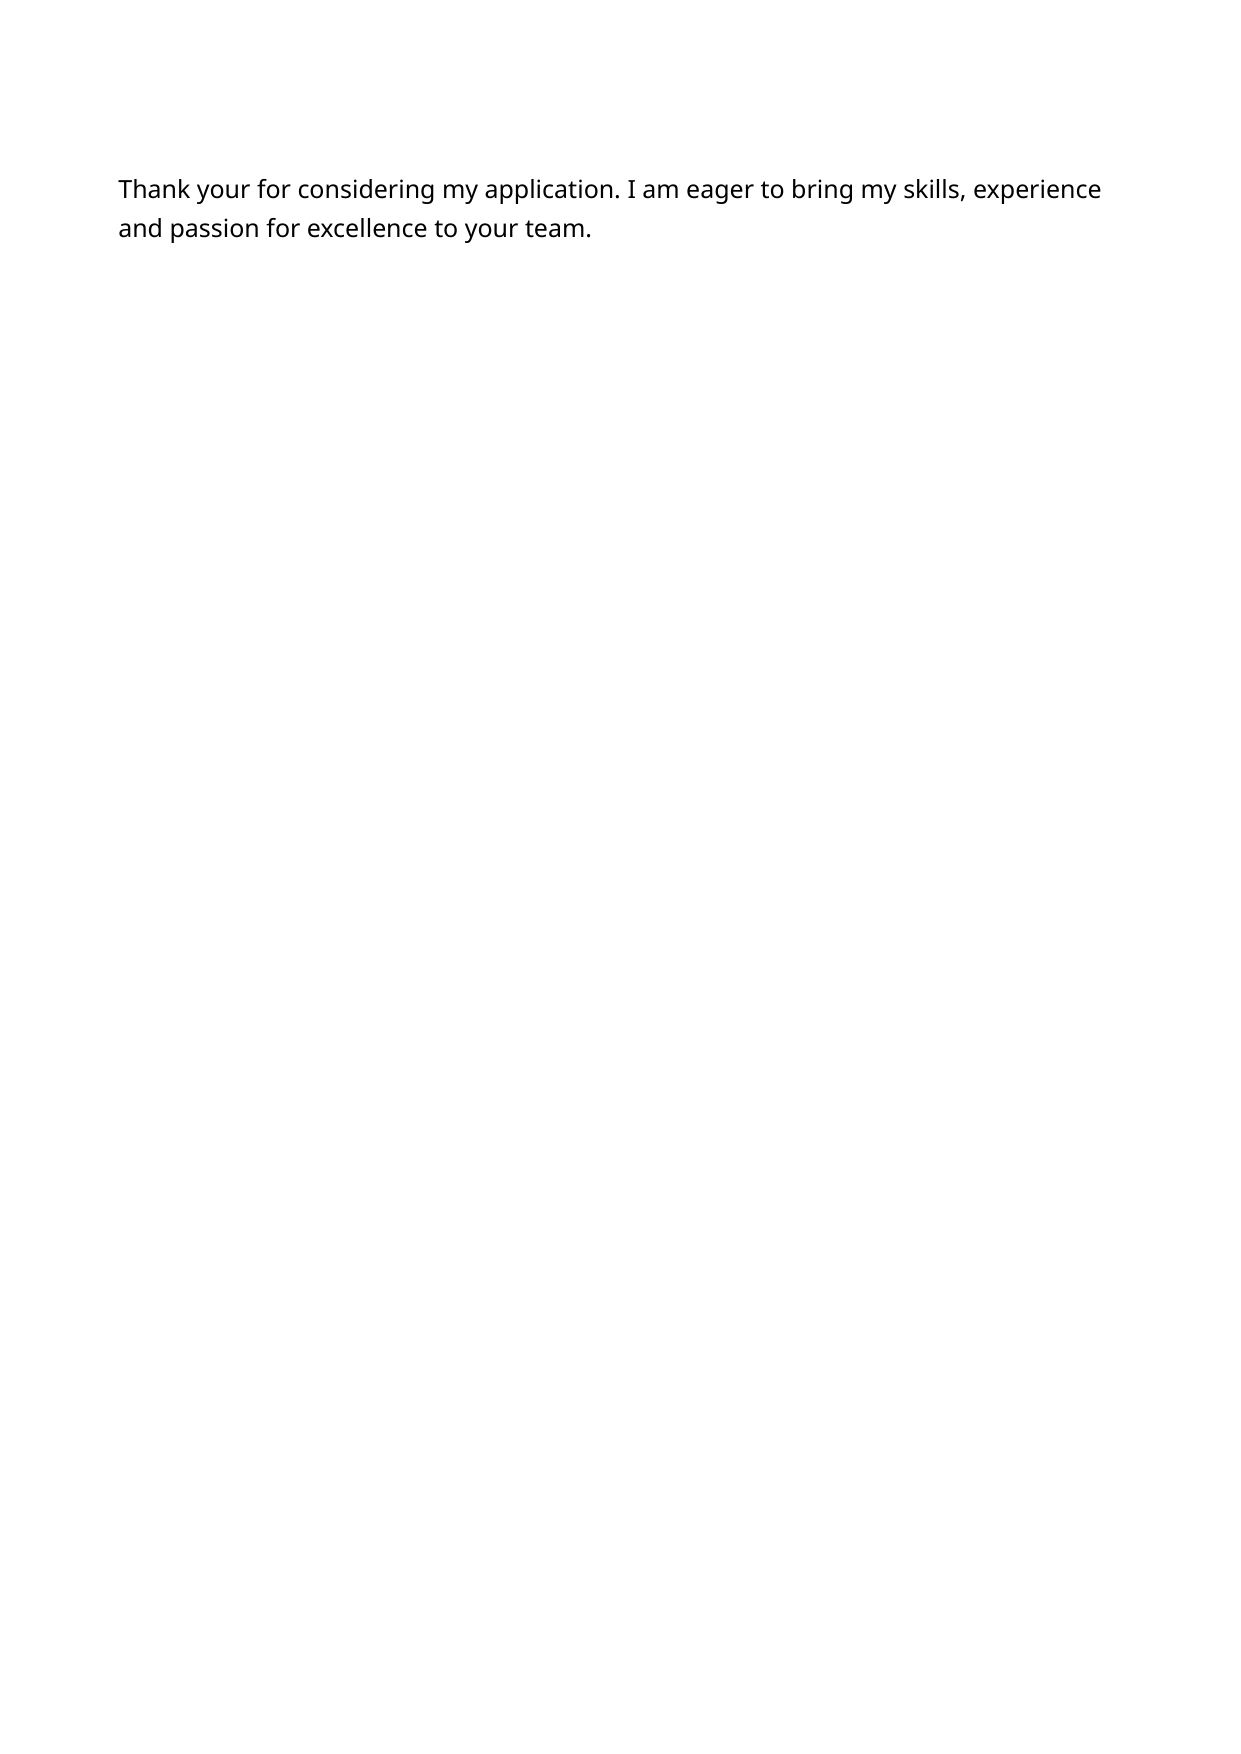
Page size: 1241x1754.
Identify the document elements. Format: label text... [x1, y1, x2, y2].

text Thank your for considering my application. I am eager to bring my skills, experience and passion for excellence to your team. [118, 172, 1122, 245]
